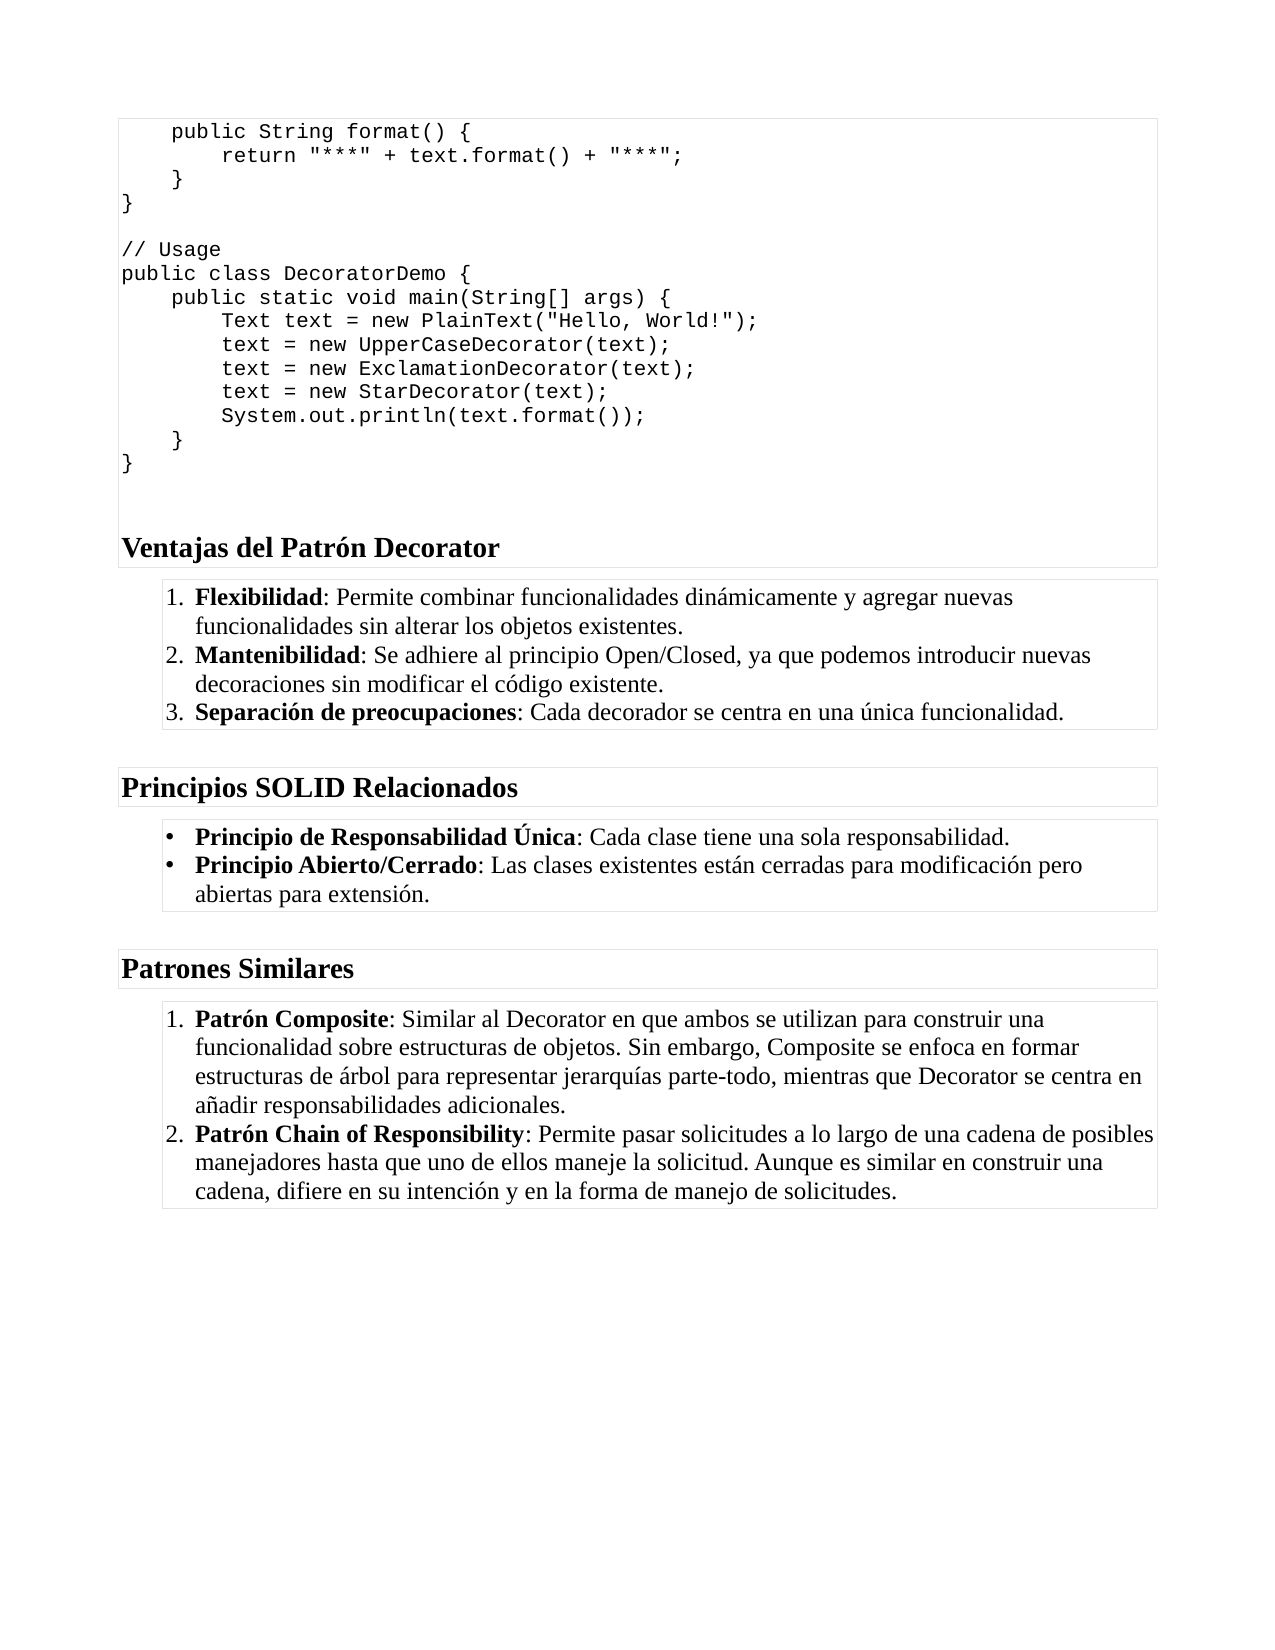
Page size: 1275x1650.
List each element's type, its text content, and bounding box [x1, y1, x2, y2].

text Text text = new PlainText("Hello, World!"); [119, 307, 1157, 331]
text } [119, 426, 1157, 449]
text text = new StarDecorator(text); [119, 378, 1157, 402]
text public String format() { [119, 119, 1157, 142]
text public static void main(String[] args) { [119, 284, 1157, 307]
subtitle Ventajas del Patrón Decorator [119, 527, 1157, 567]
text } [119, 189, 1157, 216]
list Patrón Composite: Similar al Decorator en que ambos se utilizan para construir una funcionalidad sobre estructuras de objetos. Sin embargo, Composite se enfoca en formar estructuras de árbol para representar jerarquías parte-todo, mientras que Decorator se centra en añadir responsabilidades adicionales. [163, 1002, 1157, 1116]
text text = new ExclamationDecorator(text); [119, 354, 1157, 378]
text } [119, 165, 1157, 189]
text // Usage [119, 236, 1157, 260]
list Patrón Chain of Responsibility: Permite pasar solicitudes a lo largo de una cadena de posibles manejadores hasta que uno de ellos maneje la solicitud. Aunque es similar en construir una cadena, difiere en su intención y en la forma de manejo de solicitudes. [163, 1116, 1157, 1208]
text System.out.println(text.format()); [119, 402, 1157, 426]
text } [119, 449, 1157, 476]
list Principio Abierto/Cerrado: Las clases existentes están cerradas para modificación pero abiertas para extensión. [163, 847, 1157, 911]
list Separación de preocupaciones: Cada decorador se centra en una única funcionalidad. [163, 694, 1157, 729]
list Flexibilidad: Permite combinar funcionalidades dinámicamente y agregar nuevas funcionalidades sin alterar los objetos existentes. [163, 580, 1157, 637]
list Mantenibilidad: Se adhiere al principio Open/Closed, ya que podemos introducir nuevas decoraciones sin modificar el código existente. [163, 637, 1157, 694]
subtitle Patrones Similares [119, 950, 1157, 988]
text return "***" + text.format() + "***"; [119, 142, 1157, 165]
text text = new UpperCaseDecorator(text); [119, 331, 1157, 354]
subtitle Principios SOLID Relacionados [119, 768, 1157, 806]
list Principio de Responsabilidad Única: Cada clase tiene una sola responsabilidad. [163, 820, 1157, 847]
text public class DecoratorDemo { [119, 260, 1157, 284]
